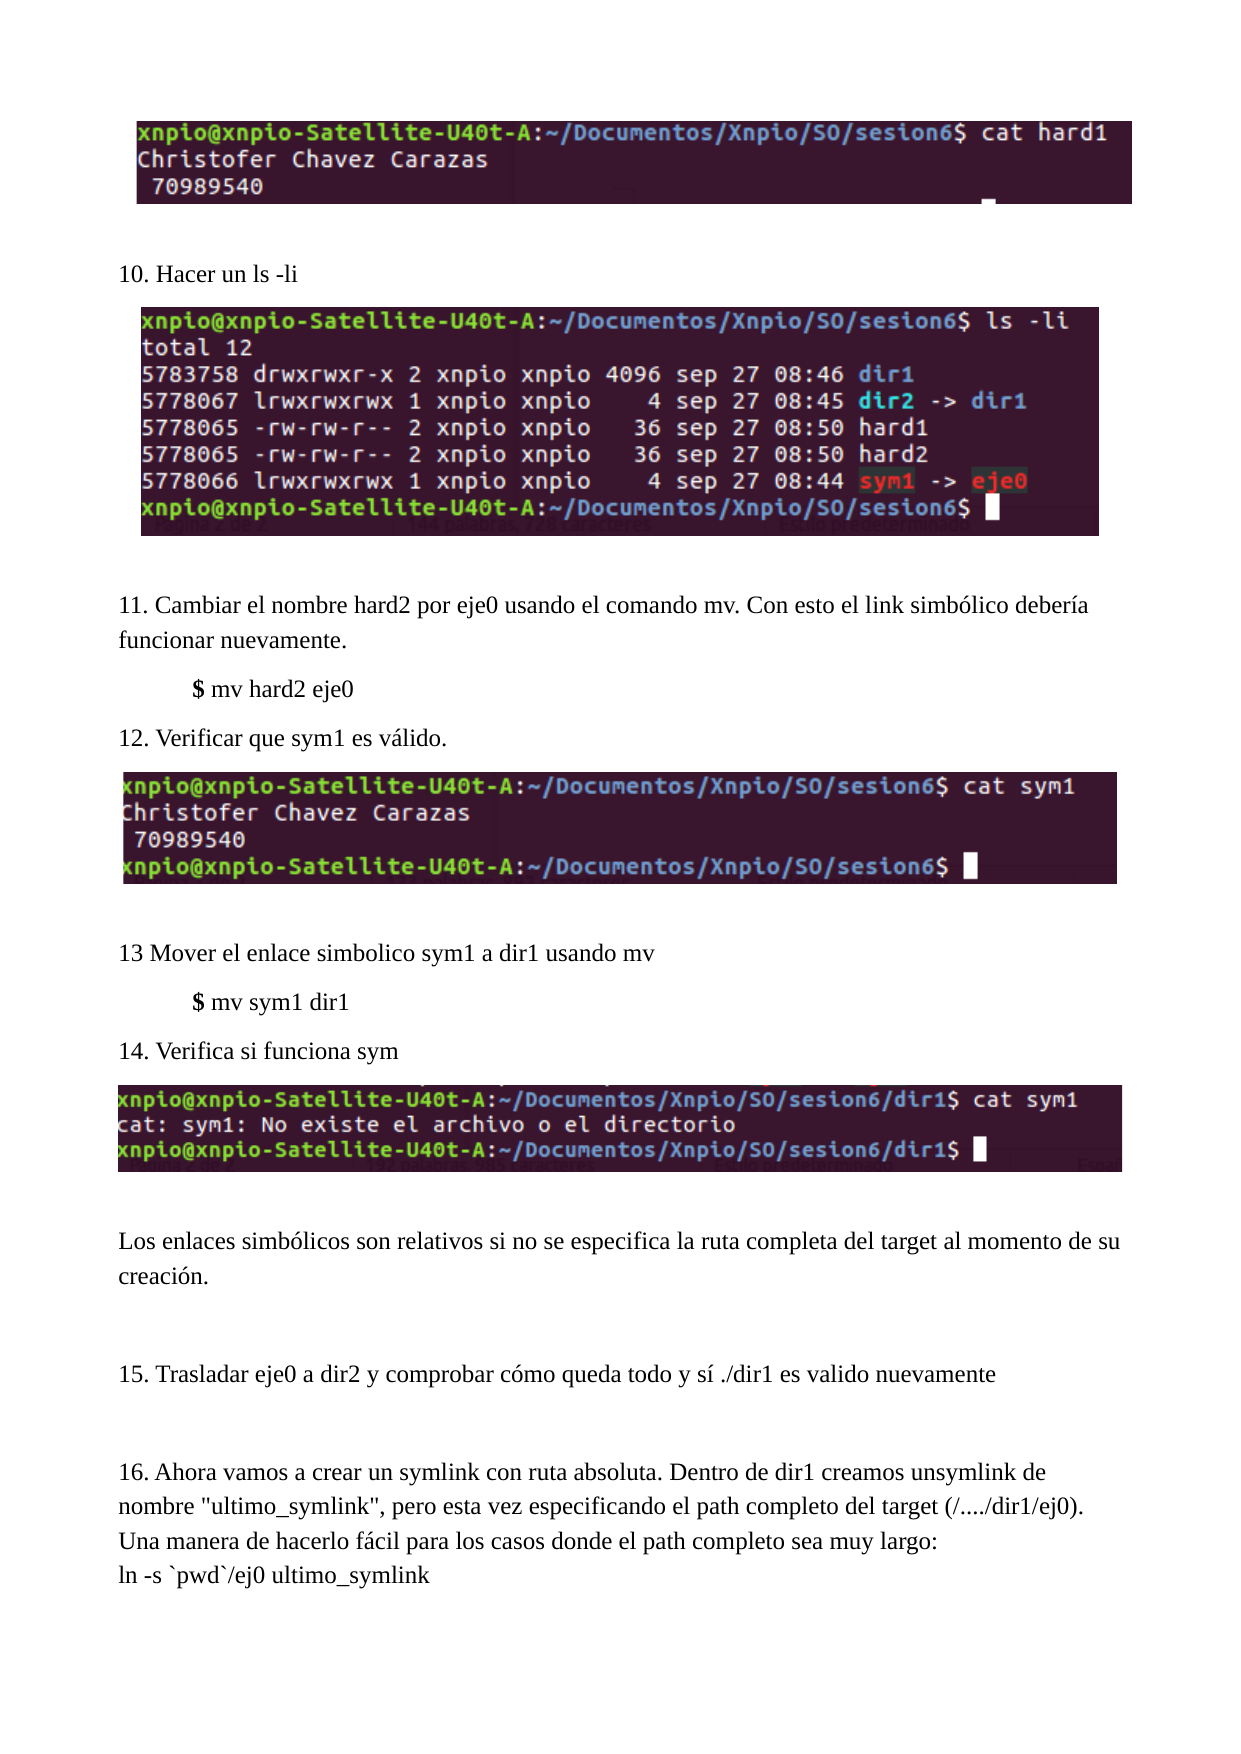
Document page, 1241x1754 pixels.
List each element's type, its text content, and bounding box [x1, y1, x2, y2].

text 16. Ahora vamos a crear un symlink con ruta absoluta. Dentro de dir1 creamos unsymlink de nombre "ultimo_symlink", pero esta vez especificando el path completo del target (/..../dir1/ej0). Una manera de hacerlo fácil para los casos donde el path completo sea muy largo: ln -s `pwd`/ej0 ultimo_symlink [118, 1457, 1122, 1589]
picture [123, 772, 1117, 884]
text 10. Hacer un ls -li [118, 259, 1122, 287]
text $ mv hard2 eje0 [118, 674, 1122, 703]
text 13 Mover el enlace simbolico sym1 a dir1 usando mv [118, 938, 1122, 967]
picture [141, 307, 1099, 536]
text Los enlaces simbólicos son relativos si no se especifica la ruta completa del target al momento de su creación. [118, 1226, 1122, 1289]
picture [118, 1085, 1123, 1172]
text 12. Verificar que sym1 es válido. [118, 723, 1122, 752]
picture [136, 121, 1132, 204]
text 11. Cambiar el nombre hard2 por eje0 usando el comando mv. Con esto el link simbólico debería funcionar nuevamente. [118, 591, 1122, 654]
text 15. Trasladar eje0 a dir2 y comprobar cómo queda todo y sí ./dir1 es valido nuevamente [118, 1359, 1122, 1388]
text $ mv sym1 dir1 [118, 987, 1122, 1016]
text 14. Verifica si funciona sym [118, 1036, 1122, 1065]
